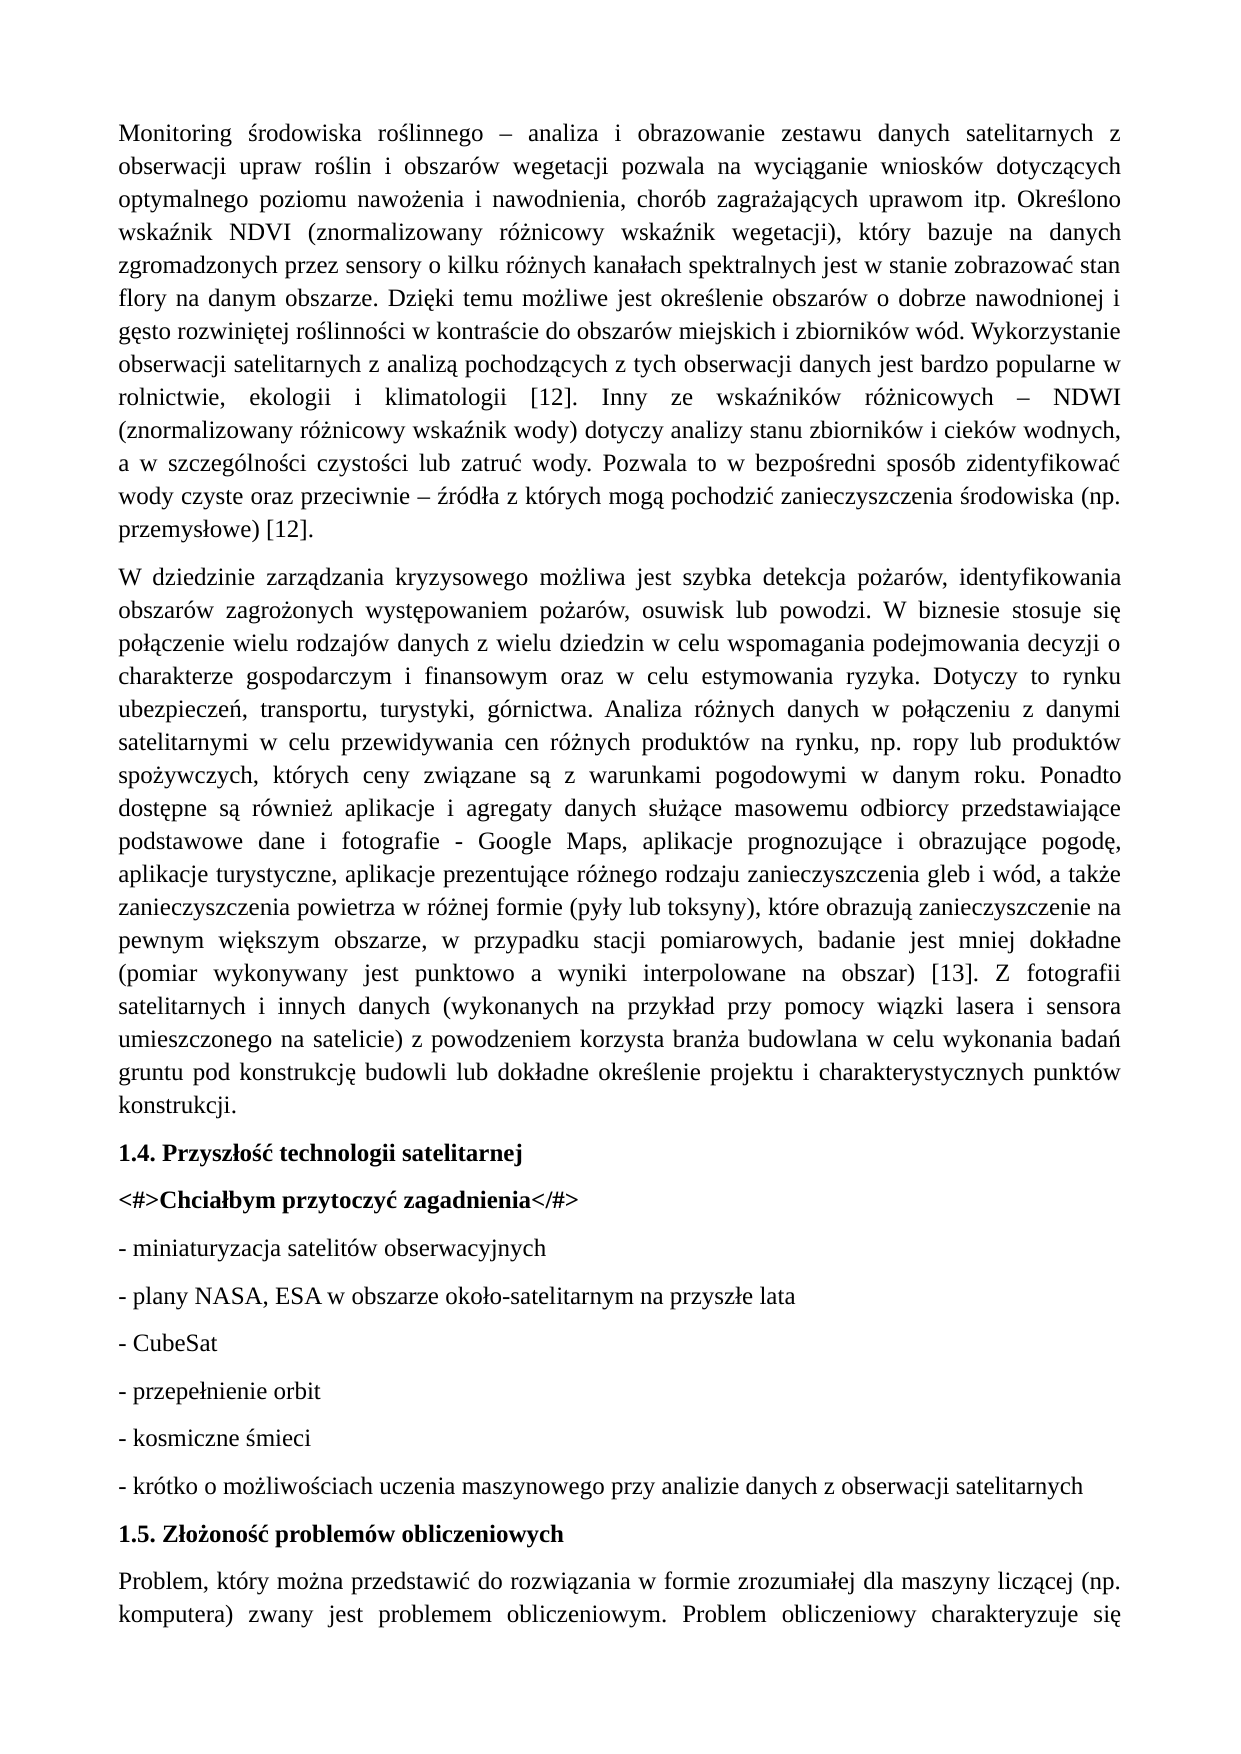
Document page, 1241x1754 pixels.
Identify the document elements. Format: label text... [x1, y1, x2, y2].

text - CubeSat [118, 1328, 1122, 1357]
text 1.5. Złożoność problemów obliczeniowych [118, 1519, 1122, 1547]
text Problem, który można przedstawić do rozwiązania w formie zrozumiałej dla maszyny liczącej (np. komputera) zwany jest problemem obliczeniowym. Problem obliczeniowy charakteryzuje się [118, 1566, 1122, 1628]
text W dziedzinie zarządzania kryzysowego możliwa jest szybka detekcja pożarów, identyfikowania obszarów zagrożonych występowaniem pożarów, osuwisk lub powodzi. W biznesie stosuje się połączenie wielu rodzajów danych z wielu dziedzin w celu wspomagania podejmowania decyzji o charakterze gospodarczym i finansowym oraz w celu estymowania ryzyka. Dotyczy to rynku ubezpieczeń, transportu, turystyki, górnictwa. Analiza różnych danych w połączeniu z danymi satelitarnymi w celu przewidywania cen różnych produktów na rynku, np. ropy lub produktów spożywczych, których ceny związane są z warunkami pogodowymi w danym roku. Ponadto dostępne są również aplikacje i agregaty danych służące masowemu odbiorcy przedstawiające podstawowe dane i fotografie - Google Maps, aplikacje prognozujące i obrazujące pogodę, aplikacje turystyczne, aplikacje prezentujące różnego rodzaju zanieczyszczenia gleb i wód, a także zanieczyszczenia powietrza w różnej formie (pyły lub toksyny), które obrazują zanieczyszczenie na pewnym większym obszarze, w przypadku stacji pomiarowych, badanie jest mniej dokładne (pomiar wykonywany jest punktowo a wyniki interpolowane na obszar) [13]. Z fotografii satelitarnych i innych danych (wykonanych na przykład przy pomocy wiązki lasera i sensora umieszczonego na satelicie) z powodzeniem korzysta branża budowlana w celu wykonania badań gruntu pod konstrukcję budowli lub dokładne określenie projektu i charakterystycznych punktów konstrukcji. [118, 562, 1122, 1119]
text - miniaturyzacja satelitów obserwacyjnych [118, 1233, 1122, 1262]
text - kosmiczne śmieci [118, 1423, 1122, 1452]
text 1.4. Przyszłość technologii satelitarnej [118, 1138, 1122, 1167]
text <#>Chciałbym przytoczyć zagadnienia</#> [118, 1186, 1122, 1214]
text - krótko o możliwościach uczenia maszynowego przy analizie danych z obserwacji satelitarnych [118, 1471, 1122, 1500]
text Monitoring środowiska roślinnego – analiza i obrazowanie zestawu danych satelitarnych z obserwacji upraw roślin i obszarów wegetacji pozwala na wyciąganie wniosków dotyczących optymalnego poziomu nawożenia i nawodnienia, chorób zagrażających uprawom itp. Określono wskaźnik NDVI (znormalizowany różnicowy wskaźnik wegetacji), który bazuje na danych zgromadzonych przez sensory o kilku różnych kanałach spektralnych jest w stanie zobrazować stan flory na danym obszarze. Dzięki temu możliwe jest określenie obszarów o dobrze nawodnionej i gęsto rozwiniętej roślinności w kontraście do obszarów miejskich i zbiorników wód. Wykorzystanie obserwacji satelitarnych z analizą pochodzących z tych obserwacji danych jest bardzo popularne w rolnictwie, ekologii i klimatologii [12]. Inny ze wskaźników różnicowych – NDWI (znormalizowany różnicowy wskaźnik wody) dotyczy analizy stanu zbiorników i cieków wodnych, a w szczególności czystości lub zatruć wody. Pozwala to w bezpośredni sposób zidentyfikować wody czyste oraz przeciwnie – źródła z których mogą pochodzić zanieczyszczenia środowiska (np. przemysłowe) [12]. [118, 118, 1122, 543]
text - plany NASA, ESA w obszarze około-satelitarnym na przyszłe lata [118, 1281, 1122, 1309]
text - przepełnienie orbit [118, 1376, 1122, 1405]
